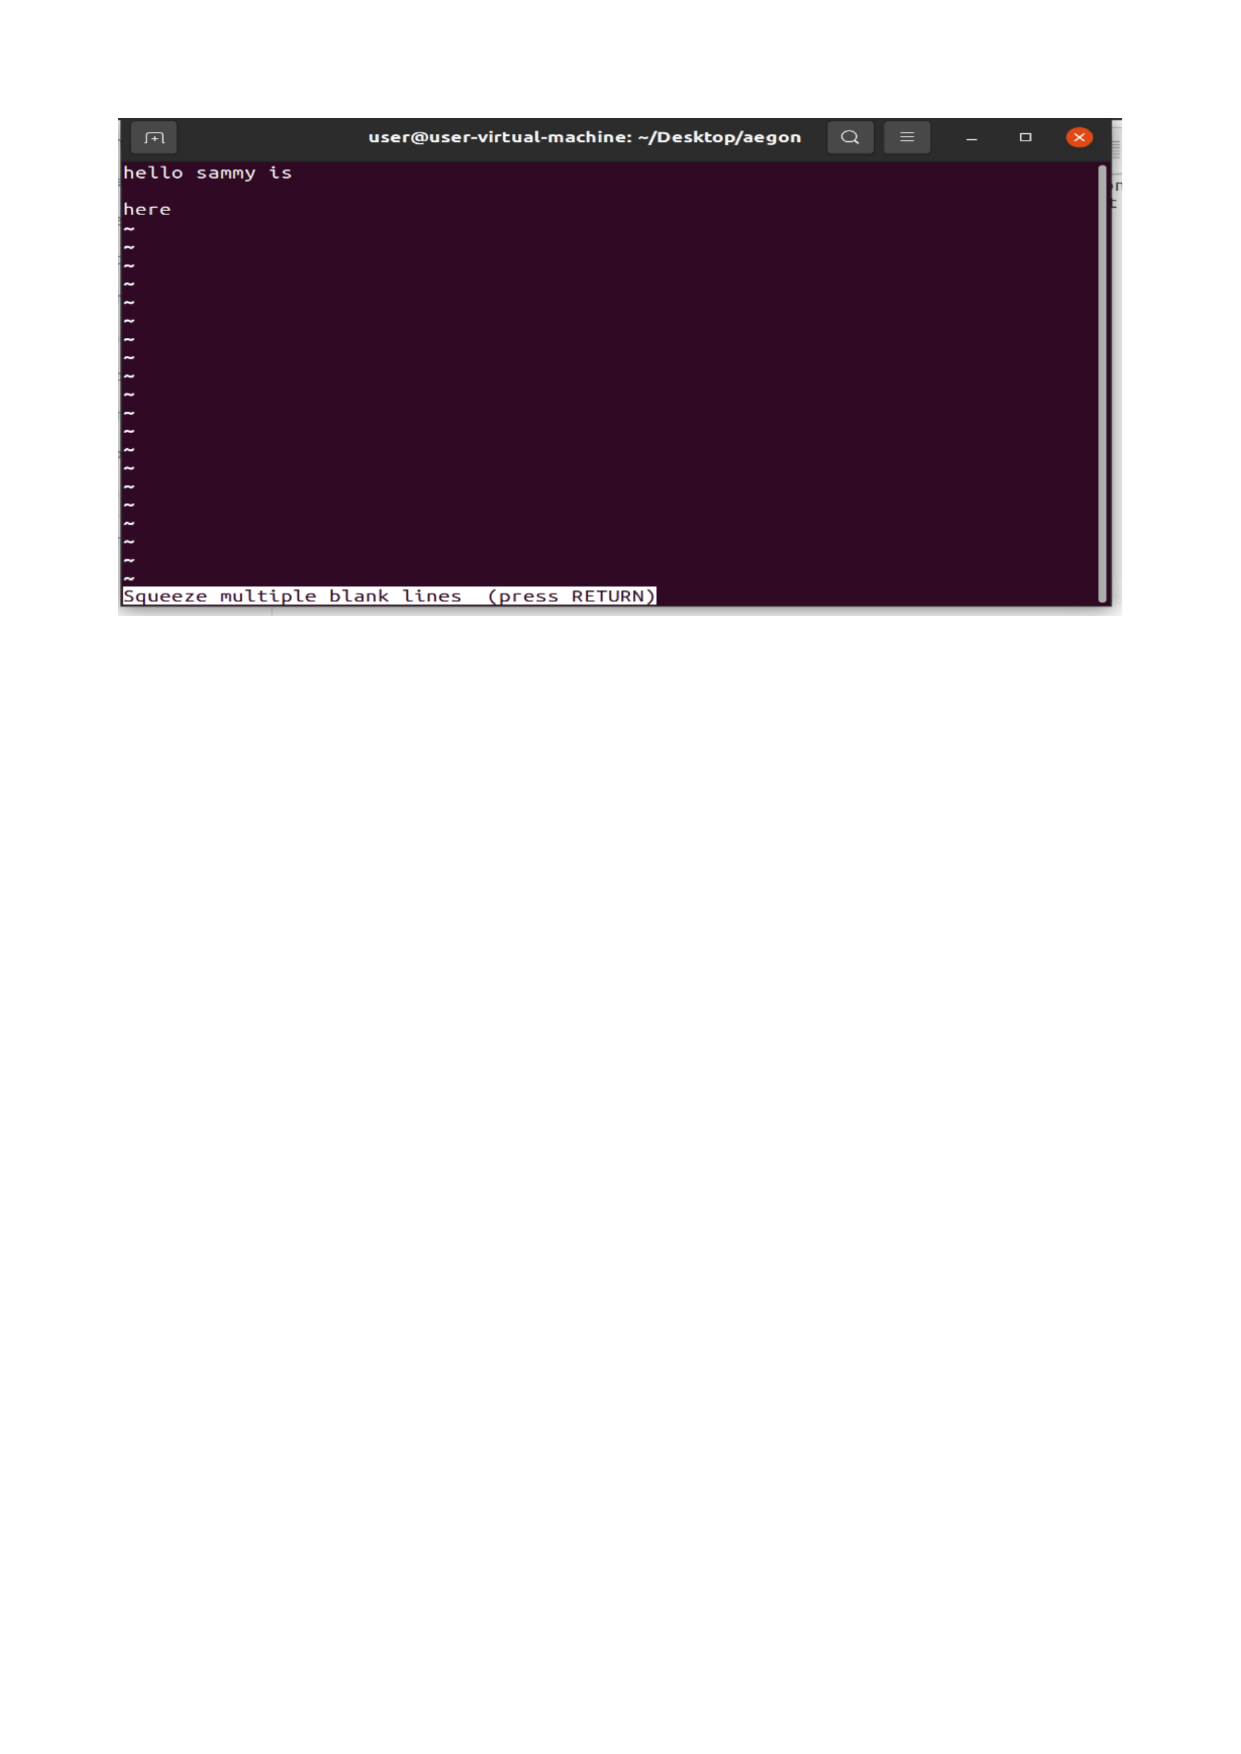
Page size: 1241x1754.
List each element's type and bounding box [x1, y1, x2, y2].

picture [118, 118, 1123, 616]
